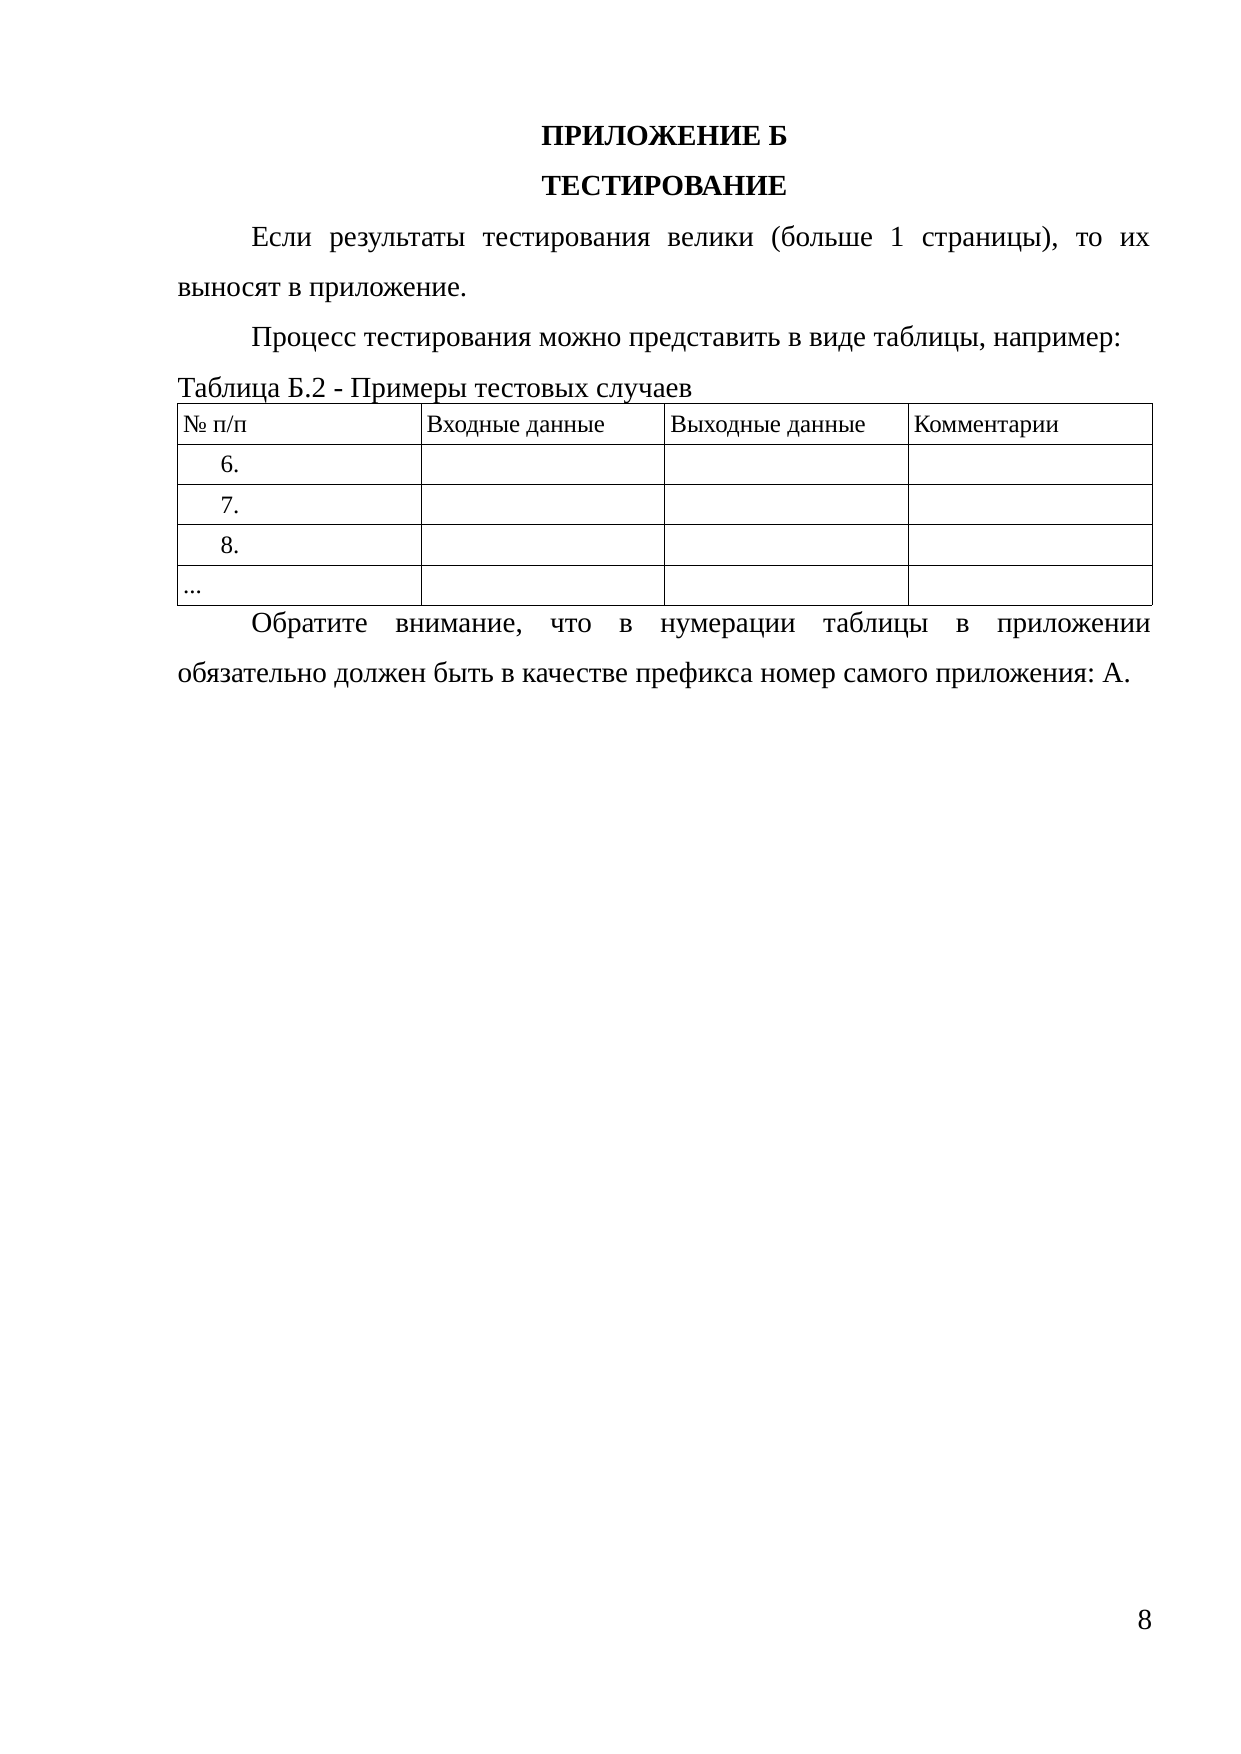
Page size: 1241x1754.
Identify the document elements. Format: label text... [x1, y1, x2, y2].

table_cell [909, 566, 1152, 605]
subtitle Приложение Б Тестирование [177, 118, 1152, 202]
table_header Выходные данные [665, 404, 908, 443]
table_cell [665, 485, 908, 524]
table_header № п/п [178, 404, 421, 443]
table_cell [665, 566, 908, 605]
table_cell [178, 485, 421, 524]
table_header Входные данные [422, 404, 664, 443]
table_cell ... [178, 566, 421, 605]
table_cell [422, 525, 664, 564]
table_cell [909, 485, 1152, 524]
text Обратите внимание, что в нумерации таблицы в приложении обязательно должен быть в качестве префикса номер самого приложения: А. [177, 606, 1152, 689]
table_cell [422, 485, 664, 524]
text Процесс тестирования можно представить в виде таблицы, например: [177, 319, 1152, 353]
text Если результаты тестирования велики (больше 1 страницы), то их выносят в приложение. [177, 219, 1152, 303]
table_cell [422, 445, 664, 484]
table_cell [178, 445, 421, 484]
table_cell [909, 525, 1152, 564]
table_cell [665, 525, 908, 564]
table_cell [178, 525, 421, 564]
table_cell [909, 445, 1152, 484]
table_cell [422, 566, 664, 605]
text Таблица Б.2 - Примеры тестовых случаев [177, 370, 1152, 403]
table_header Комментарии [909, 404, 1152, 443]
table_cell [665, 445, 908, 484]
